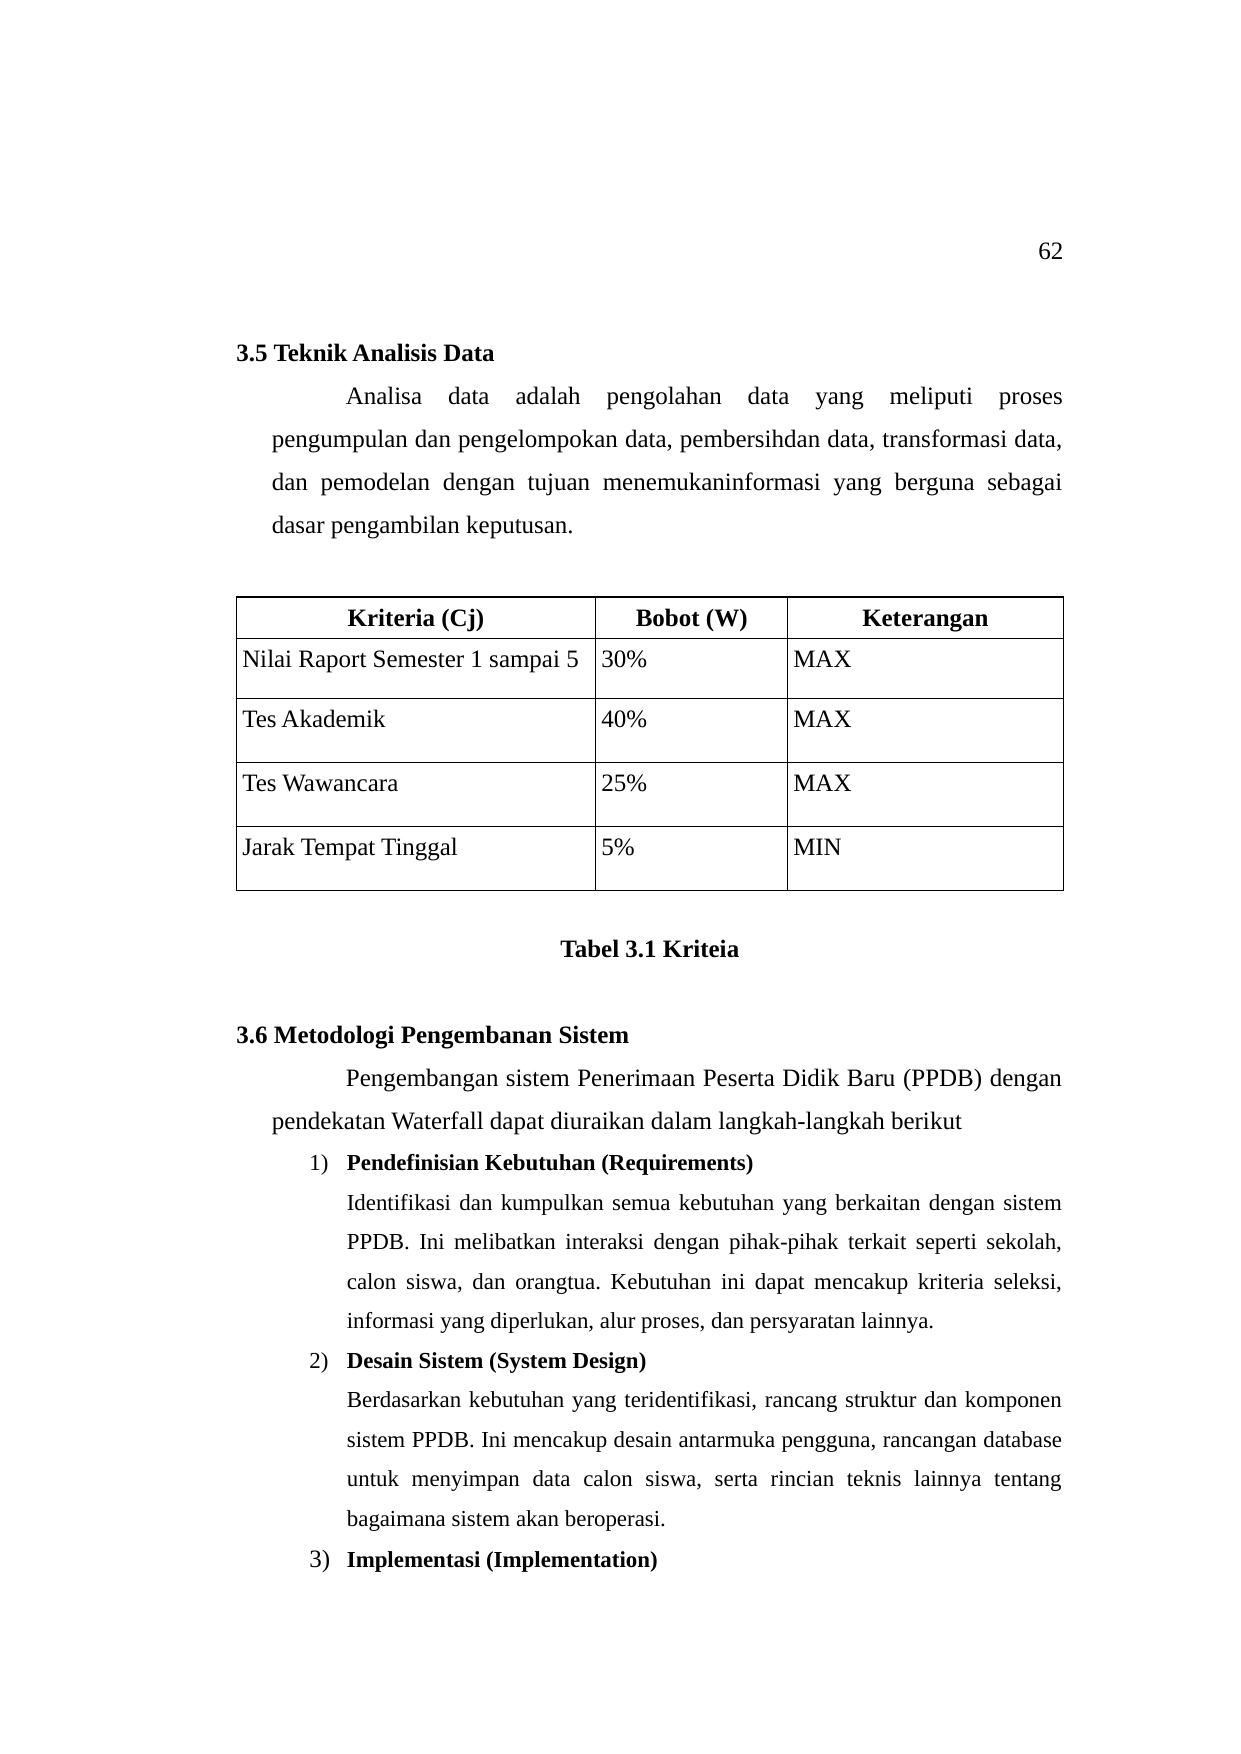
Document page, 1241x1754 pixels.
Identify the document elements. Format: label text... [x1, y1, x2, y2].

table_cell MIN [788, 827, 1063, 889]
text Pengembangan sistem Penerimaan Peserta Didik Baru (PPDB) dengan pendekatan Waterfall dapat diuraikan dalam langkah-langkah berikut [272, 1063, 1063, 1135]
table_cell Tes Akademik [237, 699, 595, 762]
table_cell 25% [596, 763, 787, 826]
text Tabel 3.1 Kriteia [236, 934, 1063, 962]
table_cell Tes Wawancara [237, 763, 595, 826]
table_cell MAX [788, 639, 1063, 698]
text 3.5 Teknik Analisis Data [236, 338, 1063, 366]
table_cell Nilai Raport Semester 1 sampai 5 [237, 639, 595, 698]
list Berdasarkan kebutuhan yang teridentifikasi, rancang struktur dan komponen sistem PPDB. Ini mencakup desain antarmuka pengguna, rancangan database untuk menyimpan data calon siswa, serta rincian teknis lainnya tentang bagaimana sistem akan beroperasi. [309, 1386, 1063, 1531]
text Analisa data adalah pengolahan data yang meliputi proses pengumpulan dan pengelompokan data, pembersihdan data, transformasi data, dan pemodelan dengan tujuan menemukaninformasi yang berguna sebagai dasar pengambilan keputusan. [272, 381, 1063, 539]
table_header Keterangan [788, 598, 1063, 638]
table_cell MAX [788, 699, 1063, 762]
list Identifikasi dan kumpulkan semua kebutuhan yang berkaitan dengan sistem PPDB. Ini melibatkan interaksi dengan pihak-pihak terkait seperti sekolah, calon siswa, dan orangtua. Kebutuhan ini dapat mencakup kriteria seleksi, informasi yang diperlukan, alur proses, dan persyaratan lainnya. [309, 1189, 1063, 1334]
table_header Kriteria (Cj) [237, 598, 595, 638]
list Desain Sistem (System Design) [309, 1347, 1063, 1373]
list Implementasi (Implementation) [309, 1544, 1063, 1573]
table_header Bobot (W) [596, 598, 787, 638]
table_cell MAX [788, 763, 1063, 826]
table_cell 30% [596, 639, 787, 698]
table_cell 40% [596, 699, 787, 762]
list Pendefinisian Kebutuhan (Requirements) [309, 1149, 1063, 1176]
table_cell Jarak Tempat Tinggal [237, 827, 595, 889]
text 3.6 Metodologi Pengembanan Sistem [236, 1020, 1063, 1049]
table_cell 5% [596, 827, 787, 889]
